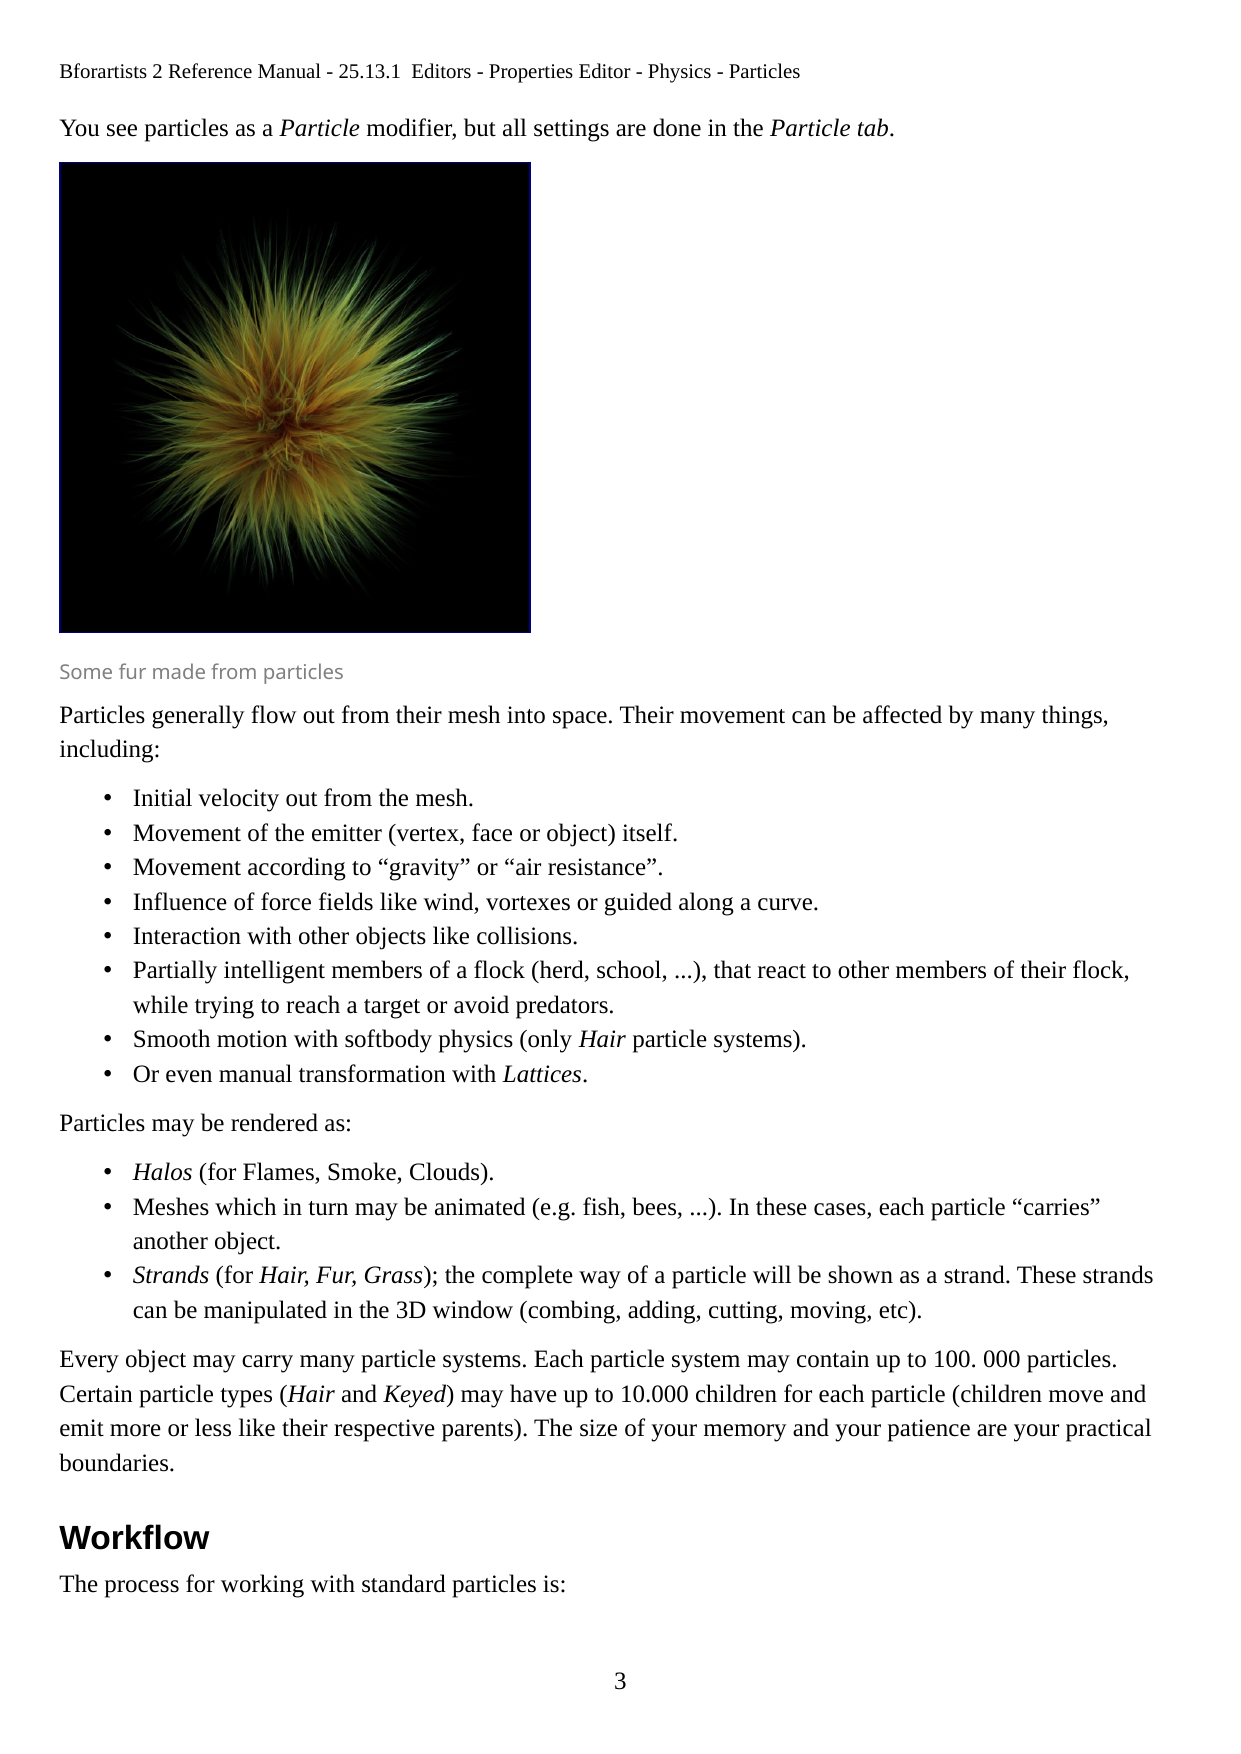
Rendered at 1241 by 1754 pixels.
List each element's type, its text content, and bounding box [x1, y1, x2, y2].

list Halos (for Flames, Smoke, Clouds). [103, 1157, 1181, 1186]
list Partially intelligent members of a flock (herd, school, ...), that react to other members of their flock, while trying to reach a target or avoid predators. [103, 956, 1181, 1019]
list Interaction with other objects like collisions. [103, 921, 1181, 950]
list Smooth motion with softbody physics (only Hair particle systems). [103, 1024, 1181, 1053]
text Every object may carry many particle systems. Each particle system may contain up to 100. 000 particles. Certain particle types (Hair and Keyed) may have up to 10.000 children for each particle (children move and emit more or less like their respective parents). The size of your memory and your patience are your practical boundaries. [59, 1344, 1181, 1476]
text You see particles as a Particle modifier, but all settings are done in the Particle tab. [59, 113, 1181, 141]
list Or even manual transformation with Lattices. [103, 1059, 1181, 1088]
picture [61, 163, 529, 632]
list Meshes which in turn may be animated (e.g. fish, bees, ...). In these cases, each particle “carries” another object. [103, 1192, 1181, 1255]
list Initial velocity out from the mesh. [103, 783, 1181, 812]
list Influence of force fields like wind, vortexes or guided along a curve. [103, 887, 1181, 915]
text Some fur made from particles [59, 654, 1181, 685]
list Strands (for Hair, Fur, Grass); the complete way of a particle will be shown as a strand. These strands can be manipulated in the 3D window (combing, adding, cutting, moving, etc). [103, 1261, 1181, 1324]
text The process for working with standard particles is: [59, 1569, 1181, 1597]
text Particles may be rendered as: [59, 1108, 1181, 1137]
list Movement of the emitter (vertex, face or object) itself. [103, 818, 1181, 846]
text Particles generally flow out from their mesh into space. Their movement can be affected by many things, including: [59, 700, 1181, 763]
subtitle Workflow [59, 1517, 1181, 1556]
list Movement according to “gravity” or “air resistance”. [103, 852, 1181, 881]
